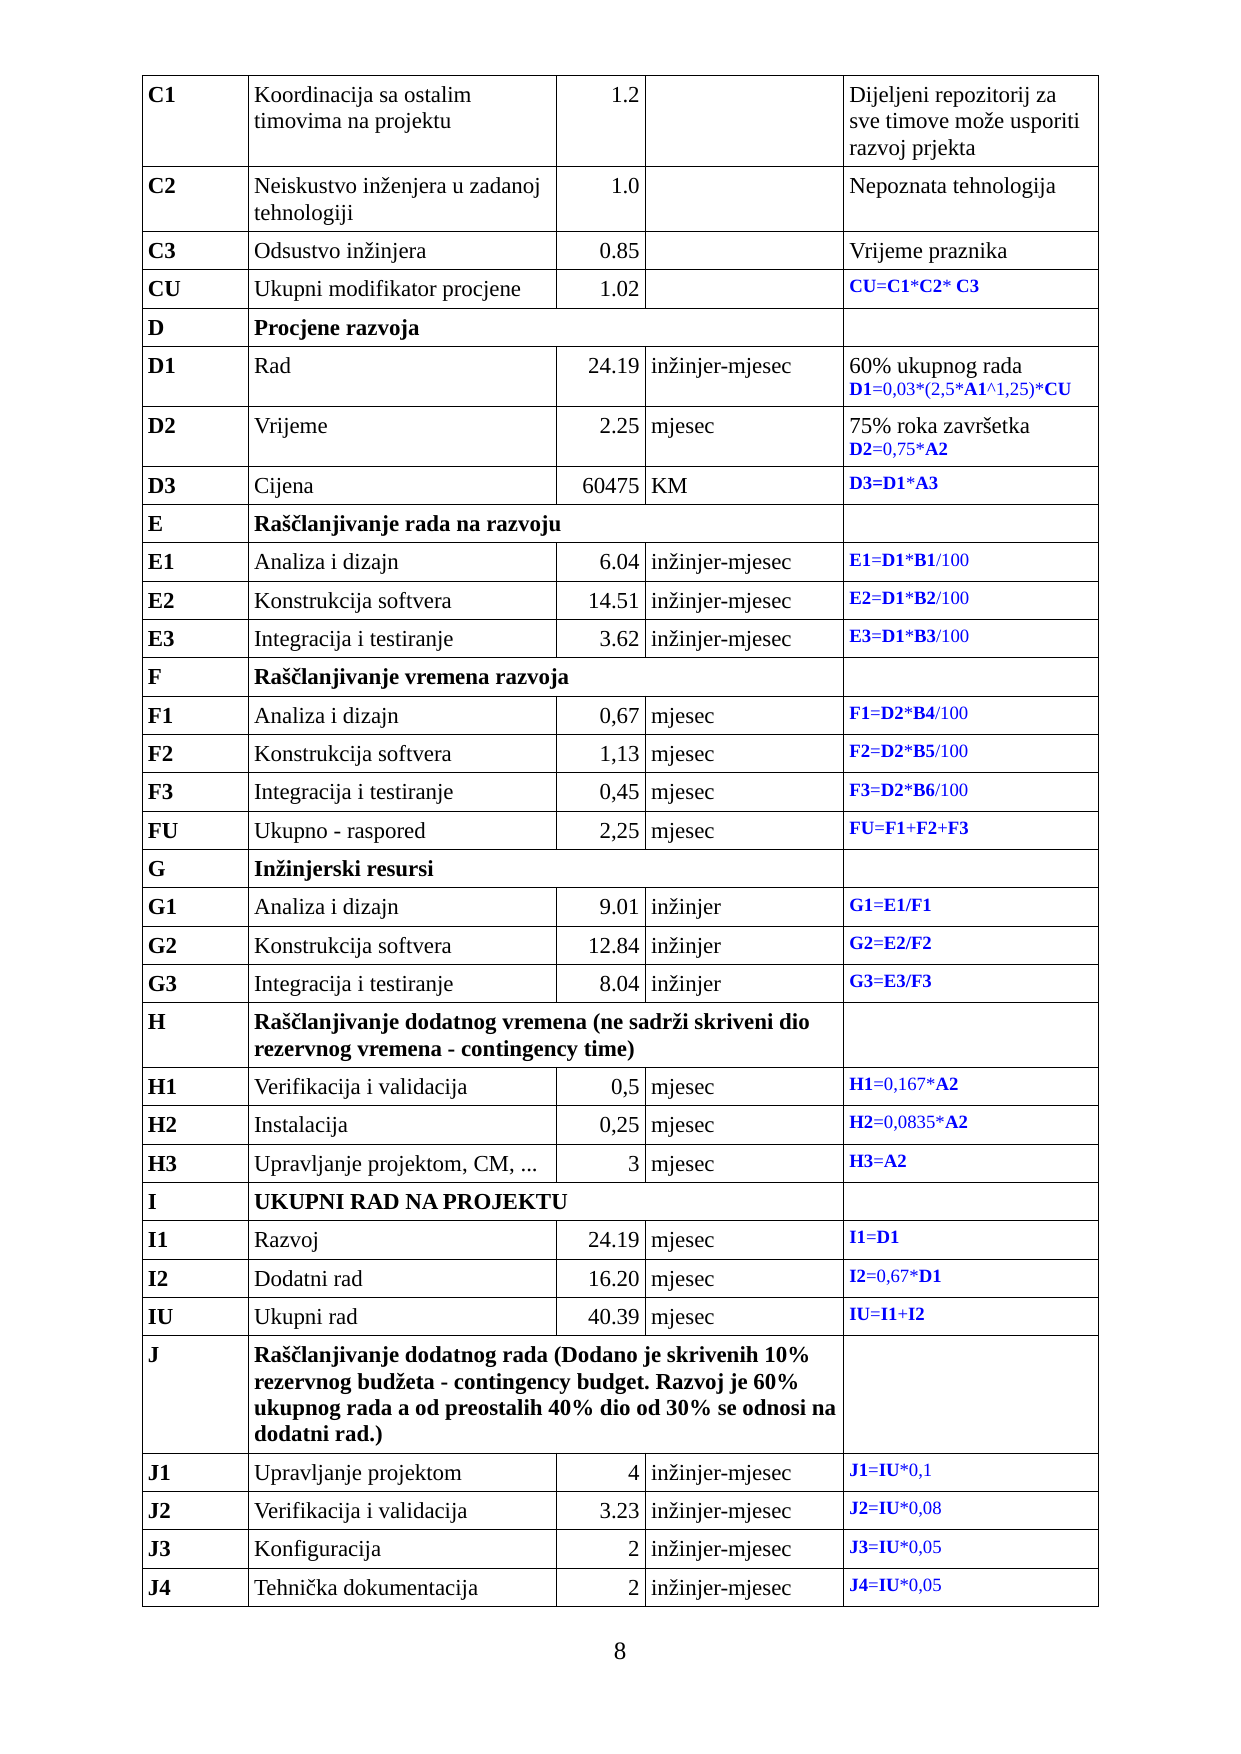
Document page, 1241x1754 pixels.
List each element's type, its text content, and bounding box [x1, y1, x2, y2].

table_cell Nepoznata tehnologija [844, 167, 1098, 231]
table_cell inžinjer-mjesec [646, 1492, 843, 1529]
table_cell inžinjer [646, 965, 843, 1002]
table_cell 0,25 [557, 1106, 645, 1143]
table_cell D3=D1*A3 [844, 467, 1098, 504]
table_cell H1 [143, 1068, 248, 1105]
table_cell Instalacija [249, 1106, 556, 1143]
table_cell E3=D1*B3/100 [844, 620, 1098, 657]
table_cell 0,45 [557, 773, 645, 811]
table_cell J3=IU*0,05 [844, 1530, 1098, 1568]
table_cell H1=0,167*A2 [844, 1068, 1098, 1105]
table_cell 14.51 [557, 582, 645, 619]
table_cell [844, 309, 1098, 346]
table_cell J4=IU*0,05 [844, 1569, 1098, 1606]
table_cell D1 [143, 347, 248, 406]
table_cell 75% roka završetka D2=0,75*A2 [844, 407, 1098, 466]
table_cell inžinjer-mjesec [646, 1454, 843, 1491]
table_cell I1=D1 [844, 1221, 1098, 1258]
table_cell F [143, 658, 248, 696]
table_cell J [143, 1336, 248, 1453]
table_cell inžinjer-mjesec [646, 1530, 843, 1568]
table_cell 0,67 [557, 697, 645, 734]
table_cell J1=IU*0,1 [844, 1454, 1098, 1491]
table_cell inžinjer [646, 927, 843, 964]
table_cell mjesec [646, 697, 843, 734]
table_cell Integracija i testiranje [249, 773, 556, 811]
table_cell [844, 1003, 1098, 1067]
table_cell I2=0,67*D1 [844, 1260, 1098, 1297]
table_cell Raščlanjivanje dodatnog rada (Dodano je skrivenih 10% rezervnog budžeta - contingency budget. Razvoj je 60% ukupnog rada a od preostalih 40% dio od 30% se odnosi na dodatni rad.) [249, 1336, 843, 1453]
table_cell mjesec [646, 1221, 843, 1258]
table_cell Integracija i testiranje [249, 620, 556, 657]
table_cell H2=0,0835*A2 [844, 1106, 1098, 1143]
table_cell J1 [143, 1454, 248, 1491]
table_cell 24.19 [557, 1221, 645, 1258]
table_cell [646, 270, 843, 307]
table_cell 8.04 [557, 965, 645, 1002]
table_cell 4 [557, 1454, 645, 1491]
table_cell 2 [557, 1569, 645, 1606]
table_cell C1 [143, 76, 248, 166]
table_cell Raščlanjivanje dodatnog vremena (ne sadrži skriveni dio rezervnog vremena - contingency time) [249, 1003, 843, 1067]
table_cell Neiskustvo inženjera u zadanoj tehnologiji [249, 167, 556, 231]
table_cell Upravljanje projektom [249, 1454, 556, 1491]
table_cell 1,13 [557, 735, 645, 772]
table_cell Raščlanjivanje vremena razvoja [249, 658, 843, 696]
table_cell FU [143, 812, 248, 849]
table_cell mjesec [646, 1298, 843, 1335]
table_cell 60475 [557, 467, 645, 504]
table_cell 0,5 [557, 1068, 645, 1105]
table_cell H3 [143, 1145, 248, 1182]
table_cell CU [143, 270, 248, 307]
table_cell G [143, 850, 248, 887]
table_cell [844, 850, 1098, 887]
table_cell H3=A2 [844, 1145, 1098, 1182]
table_cell Rad [249, 347, 556, 406]
table_cell I [143, 1183, 248, 1220]
table_cell D2 [143, 407, 248, 466]
table_cell Koordinacija sa ostalim timovima na projektu [249, 76, 556, 166]
table_cell 24.19 [557, 347, 645, 406]
table_cell 2 [557, 1530, 645, 1568]
table_cell inžinjer-mjesec [646, 582, 843, 619]
table_cell E [143, 505, 248, 542]
table_cell Konstrukcija softvera [249, 735, 556, 772]
table_cell G3=E3/F3 [844, 965, 1098, 1002]
table_cell E2=D1*B2/100 [844, 582, 1098, 619]
table_cell D [143, 309, 248, 346]
table_cell G1 [143, 888, 248, 926]
table_cell Verifikacija i validacija [249, 1492, 556, 1529]
table_cell 3 [557, 1145, 645, 1182]
table_cell F2 [143, 735, 248, 772]
table_cell F3 [143, 773, 248, 811]
table_cell Analiza i dizajn [249, 697, 556, 734]
table_cell 6.04 [557, 543, 645, 581]
table_cell Analiza i dizajn [249, 888, 556, 926]
table_cell 2,25 [557, 812, 645, 849]
table_cell Ukupni rad [249, 1298, 556, 1335]
table_cell UKUPNI RAD NA PROJEKTU [249, 1183, 843, 1220]
table_cell F2=D2*B5/100 [844, 735, 1098, 772]
table_cell inžinjer-mjesec [646, 347, 843, 406]
table_cell H [143, 1003, 248, 1067]
table_cell J3 [143, 1530, 248, 1568]
table_cell 1.0 [557, 167, 645, 231]
table_cell [646, 76, 843, 166]
table_cell H2 [143, 1106, 248, 1143]
table_cell F3=D2*B6/100 [844, 773, 1098, 811]
table_cell Konstrukcija softvera [249, 927, 556, 964]
table_cell Procjene razvoja [249, 309, 843, 346]
table_cell E1 [143, 543, 248, 581]
table_cell 1.2 [557, 76, 645, 166]
table_cell Upravljanje projektom, CM, ... [249, 1145, 556, 1182]
table_cell E3 [143, 620, 248, 657]
table_cell [844, 658, 1098, 696]
table_cell [844, 505, 1098, 542]
table_cell mjesec [646, 1145, 843, 1182]
table_cell Razvoj [249, 1221, 556, 1258]
table_cell mjesec [646, 773, 843, 811]
table_cell Cijena [249, 467, 556, 504]
table_cell F1 [143, 697, 248, 734]
table_cell J4 [143, 1569, 248, 1606]
table_cell Konstrukcija softvera [249, 582, 556, 619]
table_cell J2=IU*0,08 [844, 1492, 1098, 1529]
table_cell mjesec [646, 407, 843, 466]
table_cell mjesec [646, 1068, 843, 1105]
table_cell 12.84 [557, 927, 645, 964]
table_cell mjesec [646, 1106, 843, 1143]
table_cell 1.02 [557, 270, 645, 307]
table_cell Ukupno - raspored [249, 812, 556, 849]
table_cell 16.20 [557, 1260, 645, 1297]
table_cell G1=E1/F1 [844, 888, 1098, 926]
table_cell Analiza i dizajn [249, 543, 556, 581]
table_cell 60% ukupnog rada D1=0,03*(2,5*A1^1,25)*CU [844, 347, 1098, 406]
table_cell KM [646, 467, 843, 504]
table_cell [844, 1183, 1098, 1220]
table_cell Konfiguracija [249, 1530, 556, 1568]
table_cell IU=I1+I2 [844, 1298, 1098, 1335]
table_cell Verifikacija i validacija [249, 1068, 556, 1105]
table_cell Integracija i testiranje [249, 965, 556, 1002]
table_cell 0.85 [557, 232, 645, 269]
table_cell inžinjer-mjesec [646, 543, 843, 581]
table_cell Dijeljeni repozitorij za sve timove može usporiti razvoj prjekta [844, 76, 1098, 166]
table_cell Vrijeme praznika [844, 232, 1098, 269]
table_cell 40.39 [557, 1298, 645, 1335]
table_cell Ukupni modifikator procjene [249, 270, 556, 307]
table_cell Inžinjerski resursi [249, 850, 843, 887]
table_cell mjesec [646, 812, 843, 849]
table_cell E1=D1*B1/100 [844, 543, 1098, 581]
table_cell Raščlanjivanje rada na razvoju [249, 505, 843, 542]
table_cell Odsustvo inžinjera [249, 232, 556, 269]
table_cell 3.23 [557, 1492, 645, 1529]
table_cell J2 [143, 1492, 248, 1529]
table_cell I1 [143, 1221, 248, 1258]
table_cell Vrijeme [249, 407, 556, 466]
table_cell inžinjer-mjesec [646, 1569, 843, 1606]
table_cell 9.01 [557, 888, 645, 926]
table_cell 3.62 [557, 620, 645, 657]
table_cell 2.25 [557, 407, 645, 466]
table_cell D3 [143, 467, 248, 504]
table_cell mjesec [646, 735, 843, 772]
table_cell inžinjer [646, 888, 843, 926]
table_cell I2 [143, 1260, 248, 1297]
table_cell CU=C1*C2* C3 [844, 270, 1098, 307]
table_cell IU [143, 1298, 248, 1335]
table_cell [646, 232, 843, 269]
table_cell G2=E2/F2 [844, 927, 1098, 964]
table_cell G3 [143, 965, 248, 1002]
table_cell C2 [143, 167, 248, 231]
table_cell inžinjer-mjesec [646, 620, 843, 657]
table_cell [646, 167, 843, 231]
table_cell G2 [143, 927, 248, 964]
table_cell Tehnička dokumentacija [249, 1569, 556, 1606]
table_cell FU=F1+F2+F3 [844, 812, 1098, 849]
table_cell F1=D2*B4/100 [844, 697, 1098, 734]
table_cell Dodatni rad [249, 1260, 556, 1297]
table_cell E2 [143, 582, 248, 619]
table_cell C3 [143, 232, 248, 269]
table_cell [844, 1336, 1098, 1453]
table_cell mjesec [646, 1260, 843, 1297]
